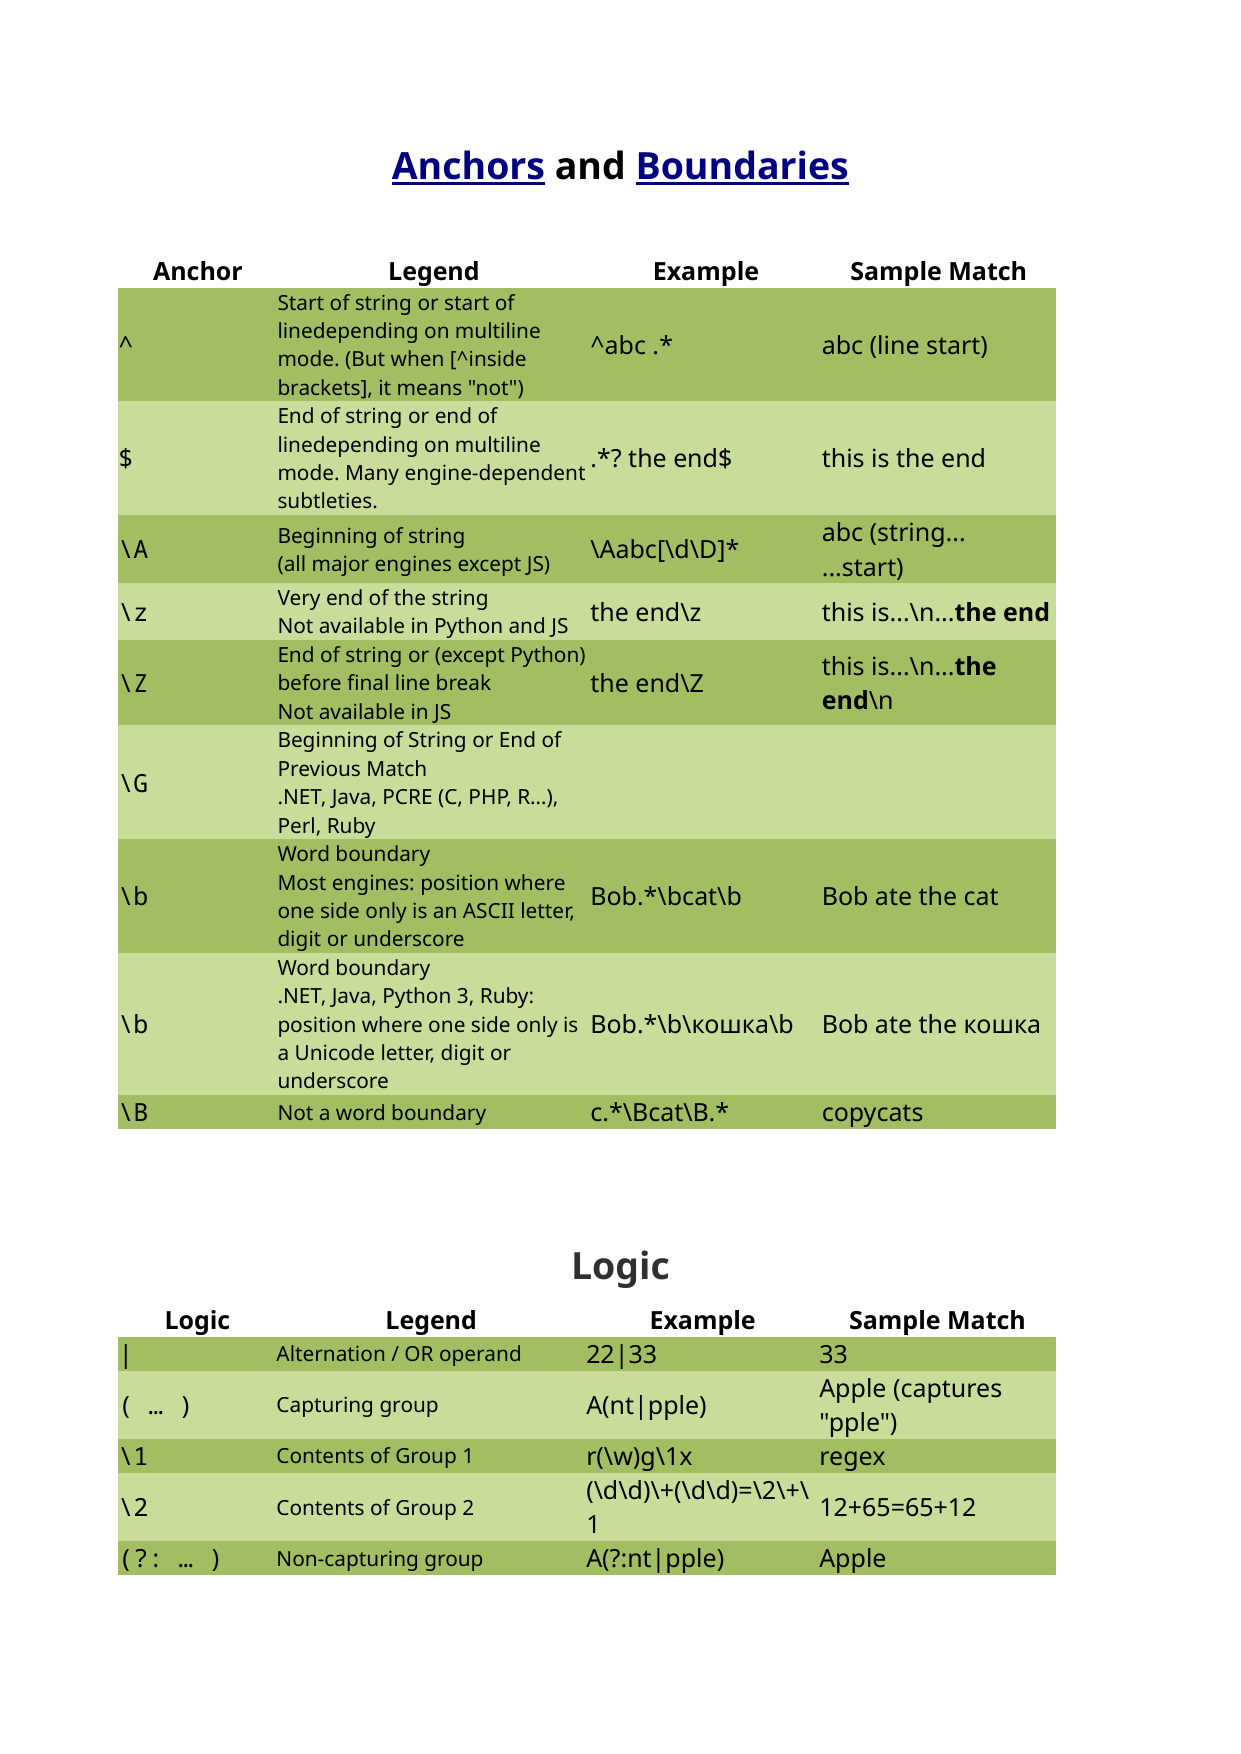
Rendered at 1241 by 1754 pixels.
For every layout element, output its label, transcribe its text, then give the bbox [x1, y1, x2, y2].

table_cell A(nt|pple) [586, 1371, 819, 1439]
table_cell Apple (captures "pple") [819, 1371, 1056, 1439]
table_cell regex [819, 1439, 1056, 1473]
table_cell [590, 725, 822, 839]
table_cell abc (string... ...start) [822, 515, 1056, 583]
table_cell \b [118, 839, 277, 953]
table_cell Non-capturing group [276, 1541, 586, 1575]
table_cell Not a word boundary [277, 1095, 590, 1129]
table_header Sample Match [819, 1303, 1056, 1337]
table_cell (\d\d)\+(\d\d)=\2\+\1 [586, 1473, 819, 1541]
table_cell this is...\n...the end\n [822, 640, 1056, 725]
table_cell [822, 725, 1056, 839]
table_cell c.*\Bcat\B.* [590, 1095, 822, 1129]
table_cell 12+65=65+12 [819, 1473, 1056, 1541]
table_cell Bob.*\b\кошка\b [590, 953, 822, 1095]
table_cell this is...\n...the end [822, 583, 1056, 640]
table_cell \Aabc[\d\D]* [590, 515, 822, 583]
table_cell Bob ate the кошка [822, 953, 1056, 1095]
table_cell Very end of the string Not available in Python and JS [277, 583, 590, 640]
table_cell Word boundary Most engines: position where one side only is an ASCII letter, digit or underscore [277, 839, 590, 953]
table_cell the end\z [590, 583, 822, 640]
table_cell ^ [118, 288, 277, 401]
table_cell 33 [819, 1337, 1056, 1371]
table_cell \1 [118, 1439, 276, 1473]
table_cell this is the end [822, 401, 1056, 515]
table_cell \Z [118, 640, 277, 725]
table_header Anchor [118, 254, 277, 288]
table_cell Beginning of String or End of Previous Match .NET, Java, PCRE (C, PHP, R…), Perl, Ruby [277, 725, 590, 839]
table_cell ^abc .* [590, 288, 822, 401]
table_header Example [586, 1303, 819, 1337]
table_header Example [590, 254, 822, 288]
table_cell abc (line start) [822, 288, 1056, 401]
table_header Legend [277, 254, 590, 288]
table_cell the end\Z [590, 640, 822, 725]
table_cell Bob.*\bcat\b [590, 839, 822, 953]
table_cell (?: … ) [118, 1541, 276, 1575]
table_cell Alternation / OR operand [276, 1337, 586, 1371]
table_cell Bob ate the cat [822, 839, 1056, 953]
table_cell Capturing group [276, 1371, 586, 1439]
table_cell Contents of Group 1 [276, 1439, 586, 1473]
table_cell \B [118, 1095, 277, 1129]
subtitle Anchors and Boundaries [118, 139, 1122, 241]
table_cell \2 [118, 1473, 276, 1541]
table_cell .*? the end$ [590, 401, 822, 515]
table_cell Contents of Group 2 [276, 1473, 586, 1541]
table_cell \z [118, 583, 277, 640]
table_cell Beginning of string (all major engines except JS) [277, 515, 590, 583]
table_cell \G [118, 725, 277, 839]
table_cell r(\w)g\1x [586, 1439, 819, 1473]
table_cell Start of string or start of linedepending on multiline mode. (But when [^inside brackets], it means "not") [277, 288, 590, 401]
subtitle Logic [118, 1239, 1122, 1290]
table_header Sample Match [822, 254, 1056, 288]
table_header Logic [118, 1303, 276, 1337]
table_cell ( … ) [118, 1371, 276, 1439]
table_cell Word boundary .NET, Java, Python 3, Ruby: position where one side only is a Unicode letter, digit or underscore [277, 953, 590, 1095]
table_cell 22|33 [586, 1337, 819, 1371]
table_cell copycats [822, 1095, 1056, 1129]
table_cell End of string or (except Python) before final line break Not available in JS [277, 640, 590, 725]
table_cell \b [118, 953, 277, 1095]
table_cell | [118, 1337, 276, 1371]
table_header Legend [276, 1303, 586, 1337]
table_cell End of string or end of linedepending on multiline mode. Many engine-dependent subtleties. [277, 401, 590, 515]
table_cell A(?:nt|pple) [586, 1541, 819, 1575]
table_cell \A [118, 515, 277, 583]
table_cell $ [118, 401, 277, 515]
table_cell Apple [819, 1541, 1056, 1575]
